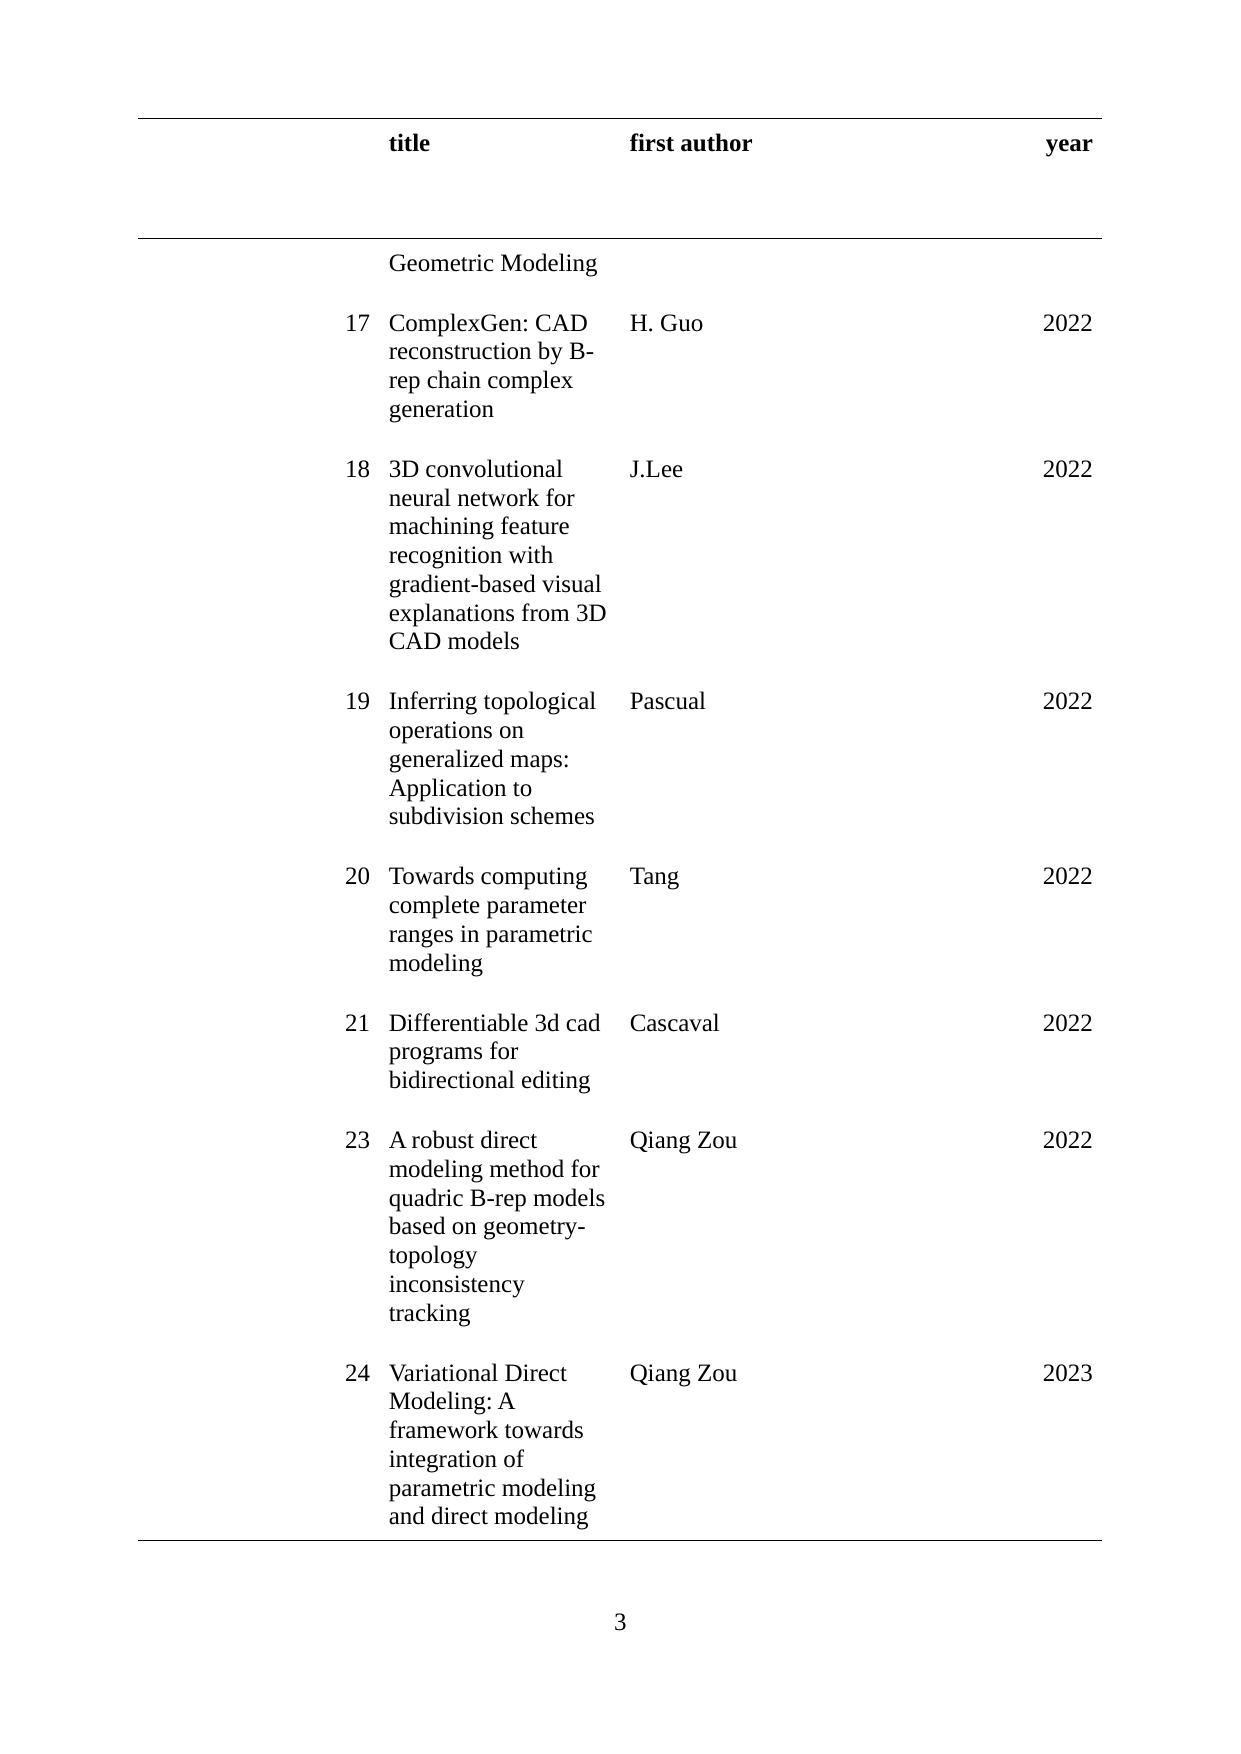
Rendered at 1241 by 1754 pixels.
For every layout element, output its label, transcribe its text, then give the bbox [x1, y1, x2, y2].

table_cell Geometric Modeling [379, 239, 620, 298]
table_cell [620, 178, 861, 238]
table_cell [138, 178, 379, 238]
table_cell Qiang Zou [620, 1348, 861, 1539]
table_cell 21 [138, 998, 379, 1116]
table_cell 20 [138, 852, 379, 998]
table_cell 2022 [861, 1116, 1102, 1348]
table_cell 2022 [861, 677, 1102, 852]
table_cell 2022 [861, 445, 1102, 677]
table_cell Tang [620, 852, 861, 998]
table_cell 17 [138, 298, 379, 444]
table_cell 2022 [861, 298, 1102, 444]
table_cell [861, 239, 1102, 298]
table_cell A robust direct modeling method for quadric B-rep models based on geometry-topology inconsistency tracking [379, 1116, 620, 1348]
table_cell 2023 [861, 1348, 1102, 1539]
table_cell [861, 178, 1102, 238]
table_header year [861, 119, 1102, 178]
table_header title [379, 119, 620, 178]
table_cell Towards computing complete parameter ranges in parametric modeling [379, 852, 620, 998]
table_cell Qiang Zou [620, 1116, 861, 1348]
table_cell ComplexGen: CAD reconstruction by B-rep chain complex generation [379, 298, 620, 444]
table_cell 2022 [861, 998, 1102, 1116]
table_cell J.Lee [620, 445, 861, 677]
table_cell [138, 239, 379, 298]
table_cell 23 [138, 1116, 379, 1348]
table_cell 24 [138, 1348, 379, 1539]
table_header first author [620, 119, 861, 178]
table_cell 3D convolutional neural network for machining feature recognition with gradient-based visual explanations from 3D CAD models [379, 445, 620, 677]
table_cell Differentiable 3d cad programs for bidirectional editing [379, 998, 620, 1116]
table_cell [379, 178, 620, 238]
table_cell 18 [138, 445, 379, 677]
table_cell [620, 239, 861, 298]
table_header [138, 119, 379, 178]
table_cell Variational Direct Modeling: A framework towards integration of parametric modeling and direct modeling [379, 1348, 620, 1539]
table_cell H. Guo [620, 298, 861, 444]
table_cell Cascaval [620, 998, 861, 1116]
table_cell Pascual [620, 677, 861, 852]
table_cell Inferring topological operations on generalized maps: Application to subdivision schemes [379, 677, 620, 852]
table_cell 19 [138, 677, 379, 852]
table_cell 2022 [861, 852, 1102, 998]
